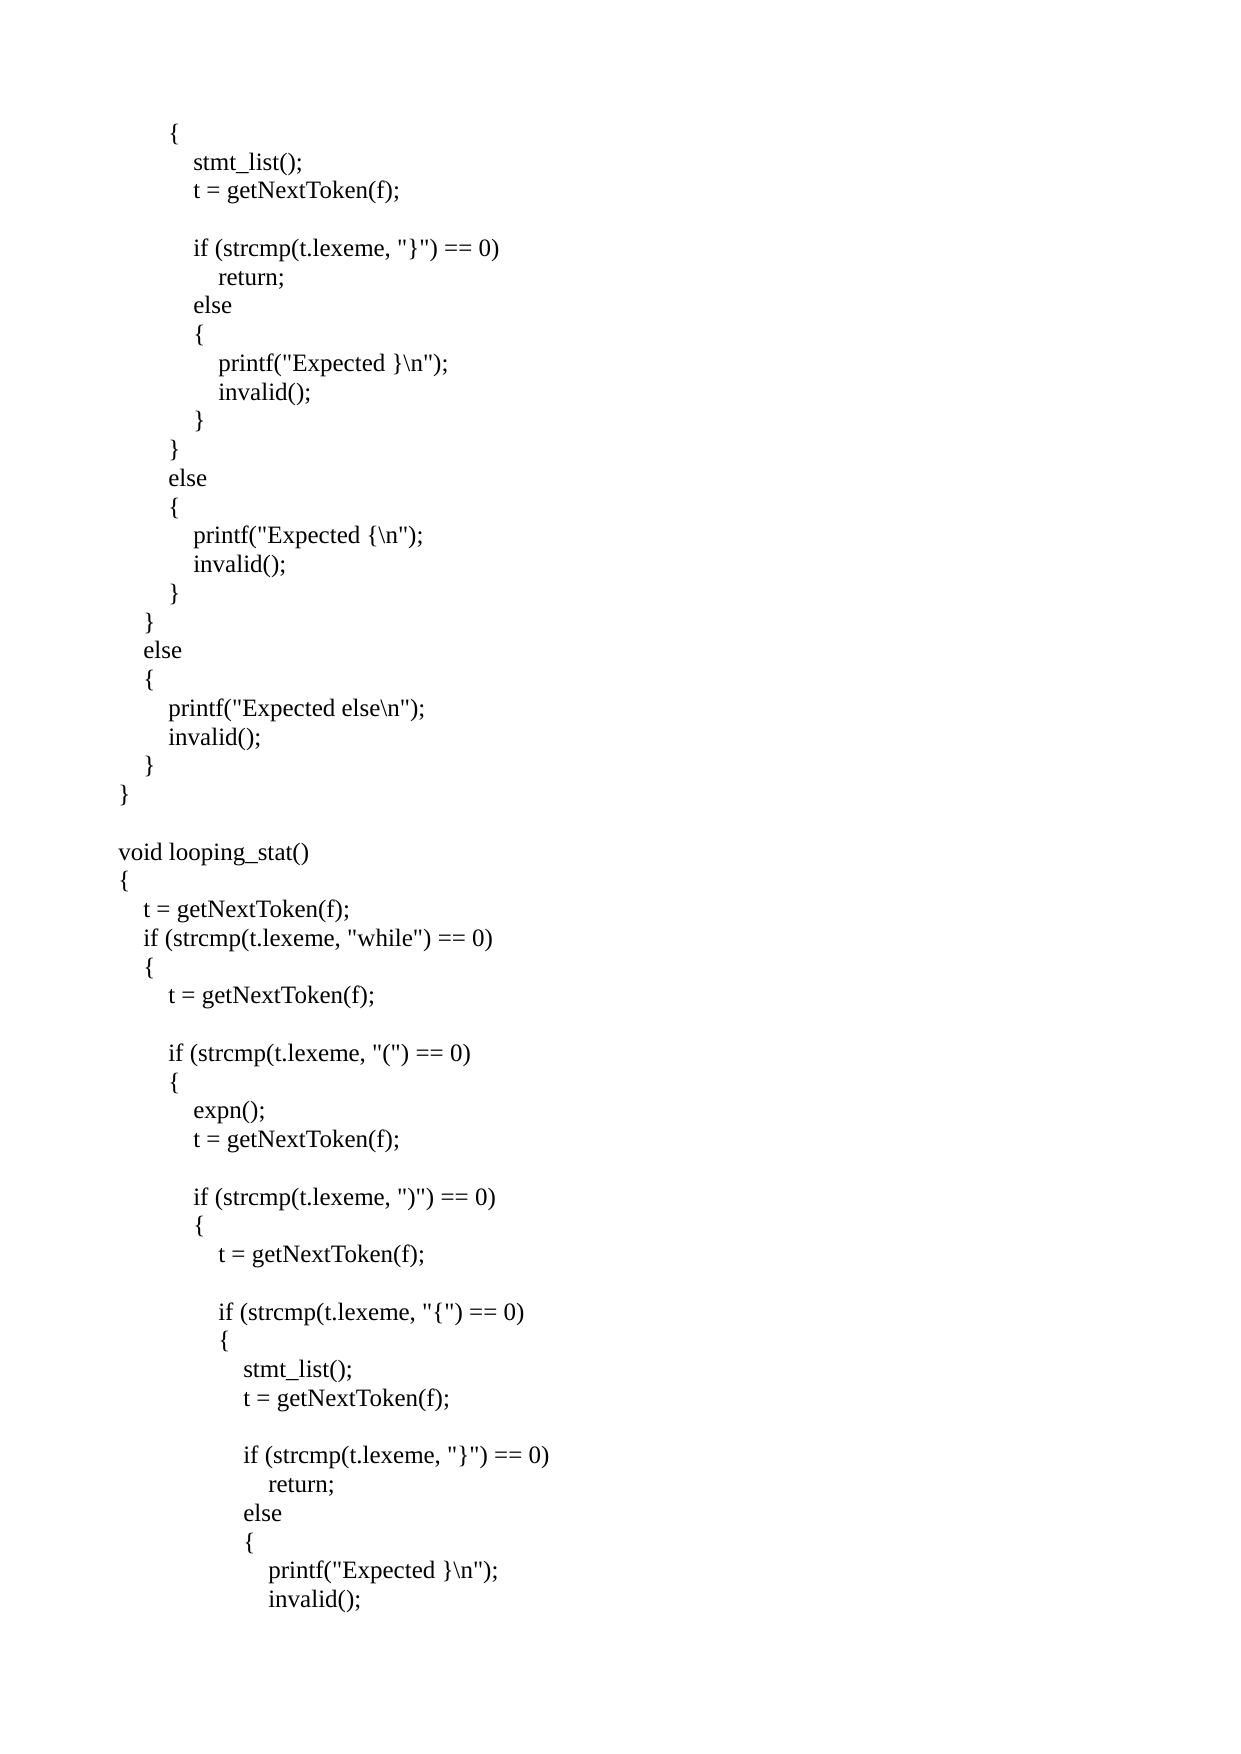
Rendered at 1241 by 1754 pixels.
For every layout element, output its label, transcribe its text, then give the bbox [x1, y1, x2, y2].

text return; [118, 1469, 1122, 1498]
text invalid(); [118, 722, 1122, 751]
text t = getNextToken(f); [118, 894, 1122, 923]
text } [118, 607, 1122, 636]
text if (strcmp(t.lexeme, ")") == 0) [118, 1182, 1122, 1211]
text { [118, 118, 1122, 147]
text return; [118, 262, 1122, 291]
text printf("Expected }\n"); [118, 348, 1122, 377]
text t = getNextToken(f); [118, 176, 1122, 204]
text t = getNextToken(f); [118, 1124, 1122, 1153]
text { [118, 664, 1122, 693]
text t = getNextToken(f); [118, 1383, 1122, 1412]
text { [118, 952, 1122, 981]
text printf("Expected }\n"); [118, 1556, 1122, 1584]
text } [118, 779, 1122, 808]
text } [118, 751, 1122, 779]
text { [118, 1211, 1122, 1239]
text else [118, 1498, 1122, 1527]
text else [118, 463, 1122, 492]
text invalid(); [118, 1584, 1122, 1613]
text invalid(); [118, 377, 1122, 406]
text if (strcmp(t.lexeme, "while") == 0) [118, 923, 1122, 952]
text t = getNextToken(f); [118, 1239, 1122, 1268]
text { [118, 1326, 1122, 1354]
text if (strcmp(t.lexeme, "}") == 0) [118, 1441, 1122, 1469]
text t = getNextToken(f); [118, 981, 1122, 1009]
text printf("Expected {\n"); [118, 521, 1122, 549]
text else [118, 636, 1122, 664]
text stmt_list(); [118, 147, 1122, 176]
text } [118, 434, 1122, 463]
text } [118, 406, 1122, 434]
text if (strcmp(t.lexeme, "}") == 0) [118, 233, 1122, 262]
text { [118, 866, 1122, 894]
text { [118, 1067, 1122, 1096]
text invalid(); [118, 549, 1122, 578]
text else [118, 291, 1122, 319]
text } [118, 578, 1122, 607]
text if (strcmp(t.lexeme, "{") == 0) [118, 1297, 1122, 1326]
text { [118, 492, 1122, 521]
text printf("Expected else\n"); [118, 693, 1122, 722]
text { [118, 1527, 1122, 1556]
text stmt_list(); [118, 1354, 1122, 1383]
text if (strcmp(t.lexeme, "(") == 0) [118, 1038, 1122, 1067]
text expn(); [118, 1096, 1122, 1124]
text void looping_stat() [118, 837, 1122, 866]
text { [118, 319, 1122, 348]
